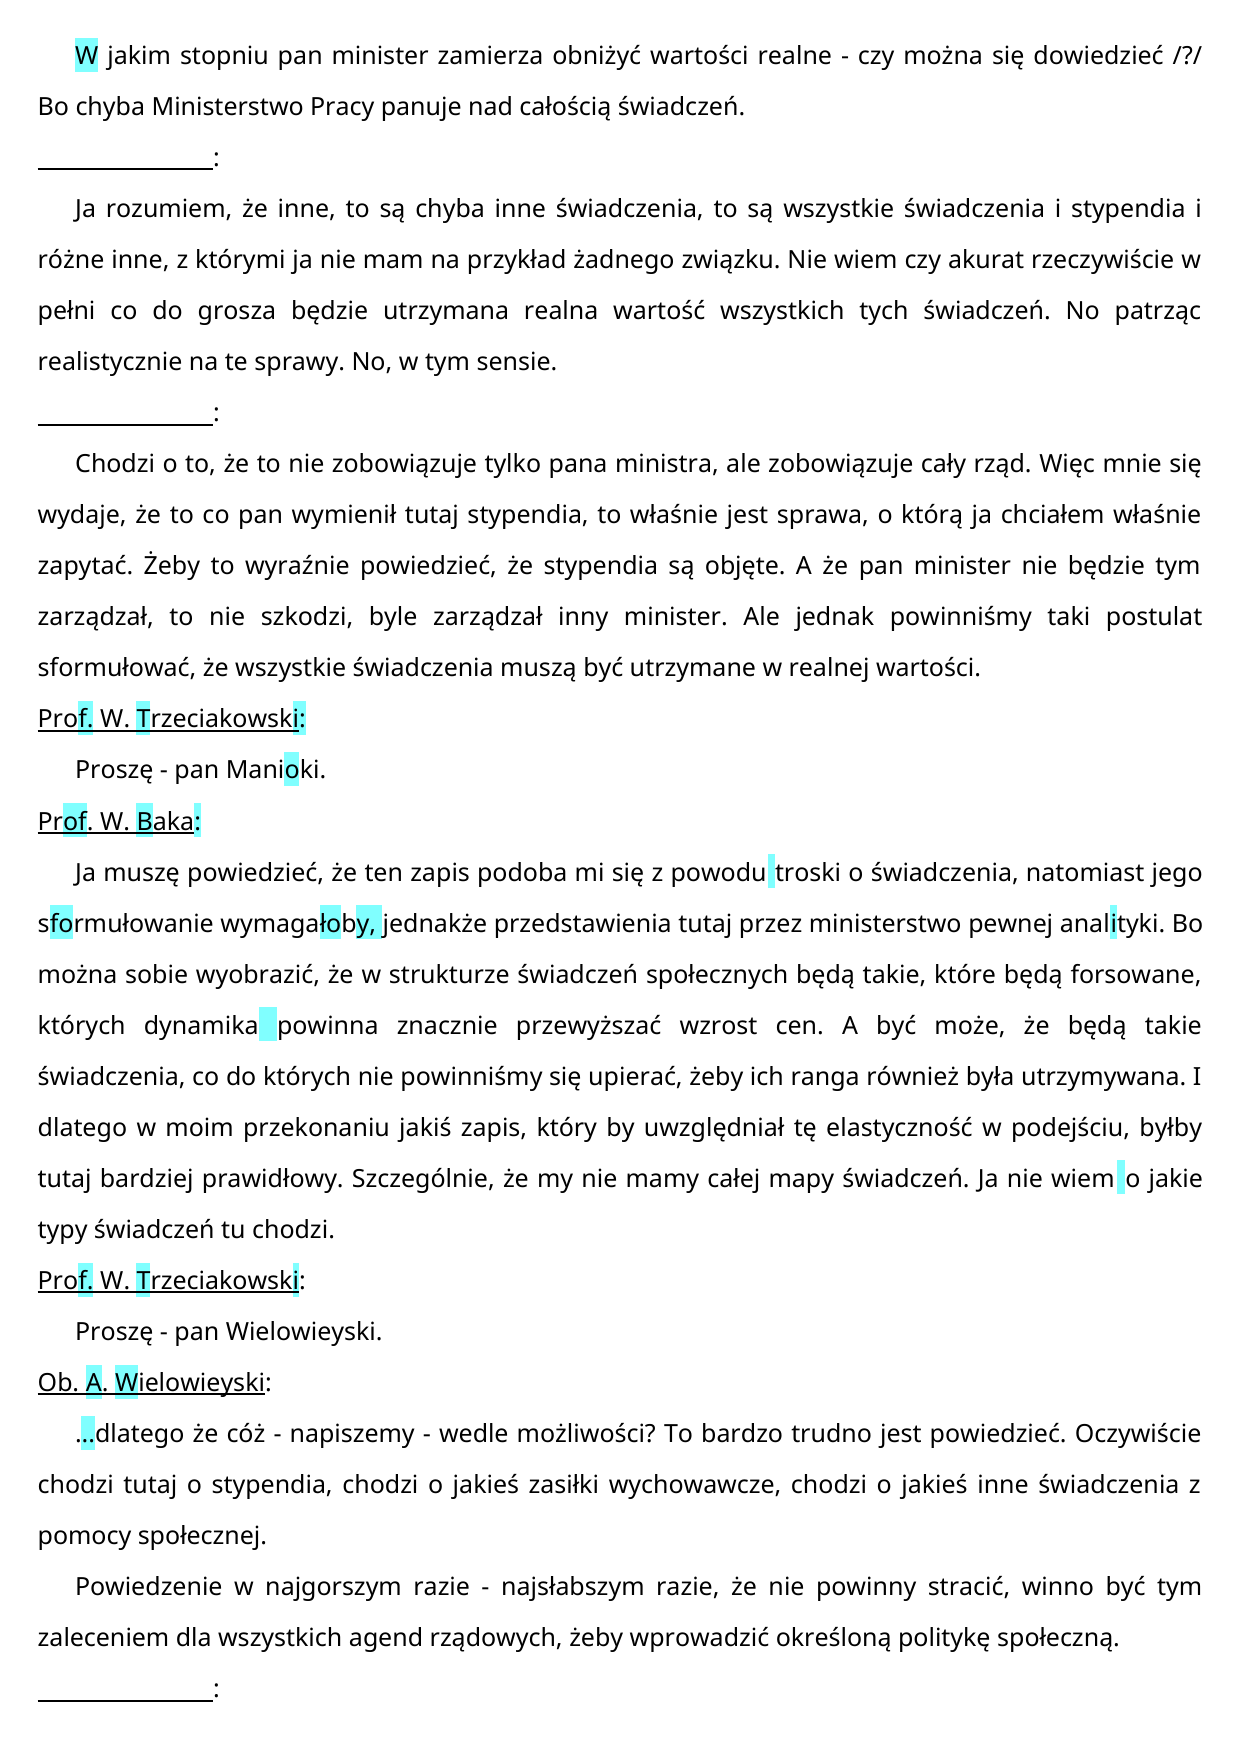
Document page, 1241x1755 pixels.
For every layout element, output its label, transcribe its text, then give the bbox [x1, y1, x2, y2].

text Chodzi o to, że to nie zobowiązuje tylko pana ministra, ale zobowiązuje cały rząd. Więc mnie się wydaje, że to co pan wymienił tutaj stypendia, to właśnie jest sprawa, o którą ja chciałem właśnie zapytać. Żeby to wyraźnie powiedzieć, że stypendia są objęte. A że pan minister nie będzie tym zarządzał, to nie szkodzi, byle zarządzał inny minister. Ale jednak powinniśmy taki postulat sformułować, że wszystkie świadczenia muszą być utrzymane w realnej wartości. [37, 446, 1203, 684]
text ...dlatego że cóż - napiszemy - wedle możliwości? To bardzo trudno jest powiedzieć. Oczywiście chodzi tutaj o stypendia, chodzi o jakieś zasiłki wychowawcze, chodzi o jakieś inne świadczenia z pomocy społecznej. [37, 1416, 1203, 1552]
text Prof. W. Trzeciakowski: [37, 701, 1203, 735]
text Ob. A. Wielowieyski: [37, 1364, 1203, 1399]
text : [37, 139, 1203, 174]
text Prof. W. Baka: [37, 803, 1203, 837]
text Ja muszę powiedzieć, że ten zapis podoba mi się z powodu troski o świadczenia, natomiast jego sformułowanie wymagałoby, jednakże przedstawienia tutaj przez ministerstwo pewnej analityki. Bo można sobie wyobrazić, że w strukturze świadczeń społecznych będą takie, które będą forsowane, których dynamika powinna znacznie przewyższać wzrost cen. A być może, że będą takie świadczenia, co do których nie powinniśmy się upierać, żeby ich ranga również była utrzymywana. I dlatego w moim przekonaniu jakiś zapis, który by uwzględniał tę elastyczność w podejściu, byłby tutaj bardziej prawidłowy. Szczególnie, że my nie mamy całej mapy świadczeń. Ja nie wiem o jakie typy świadczeń tu chodzi. [37, 854, 1203, 1246]
text : [37, 1671, 1203, 1705]
text : [37, 395, 1203, 429]
text Proszę - pan Manioki. [37, 752, 1203, 786]
text Powiedzenie w najgorszym razie - najsłabszym razie, że nie powinny stracić, winno być tym zaleceniem dla wszystkich agend rządowych, żeby wprowadzić określoną politykę społeczną. [37, 1569, 1203, 1654]
text Prof. W. Trzeciakowski: [37, 1262, 1203, 1297]
text Ja rozumiem, że inne, to są chyba inne świadczenia, to są wszystkie świadczenia i stypendia i różne inne, z którymi ja nie mam na przykład żadnego związku. Nie wiem czy akurat rzeczywiście w pełni co do grosza będzie utrzymana realna wartość wszystkich tych świadczeń. No patrząc realistycznie na te sprawy. No, w tym sensie. [37, 191, 1203, 378]
text W jakim stopniu pan minister zamierza obniżyć wartości realne - czy można się dowiedzieć /?/ Bo chyba Ministerstwo Pracy panuje nad całością świadczeń. [37, 37, 1203, 123]
text Proszę - pan Wielowieyski. [37, 1313, 1203, 1348]
